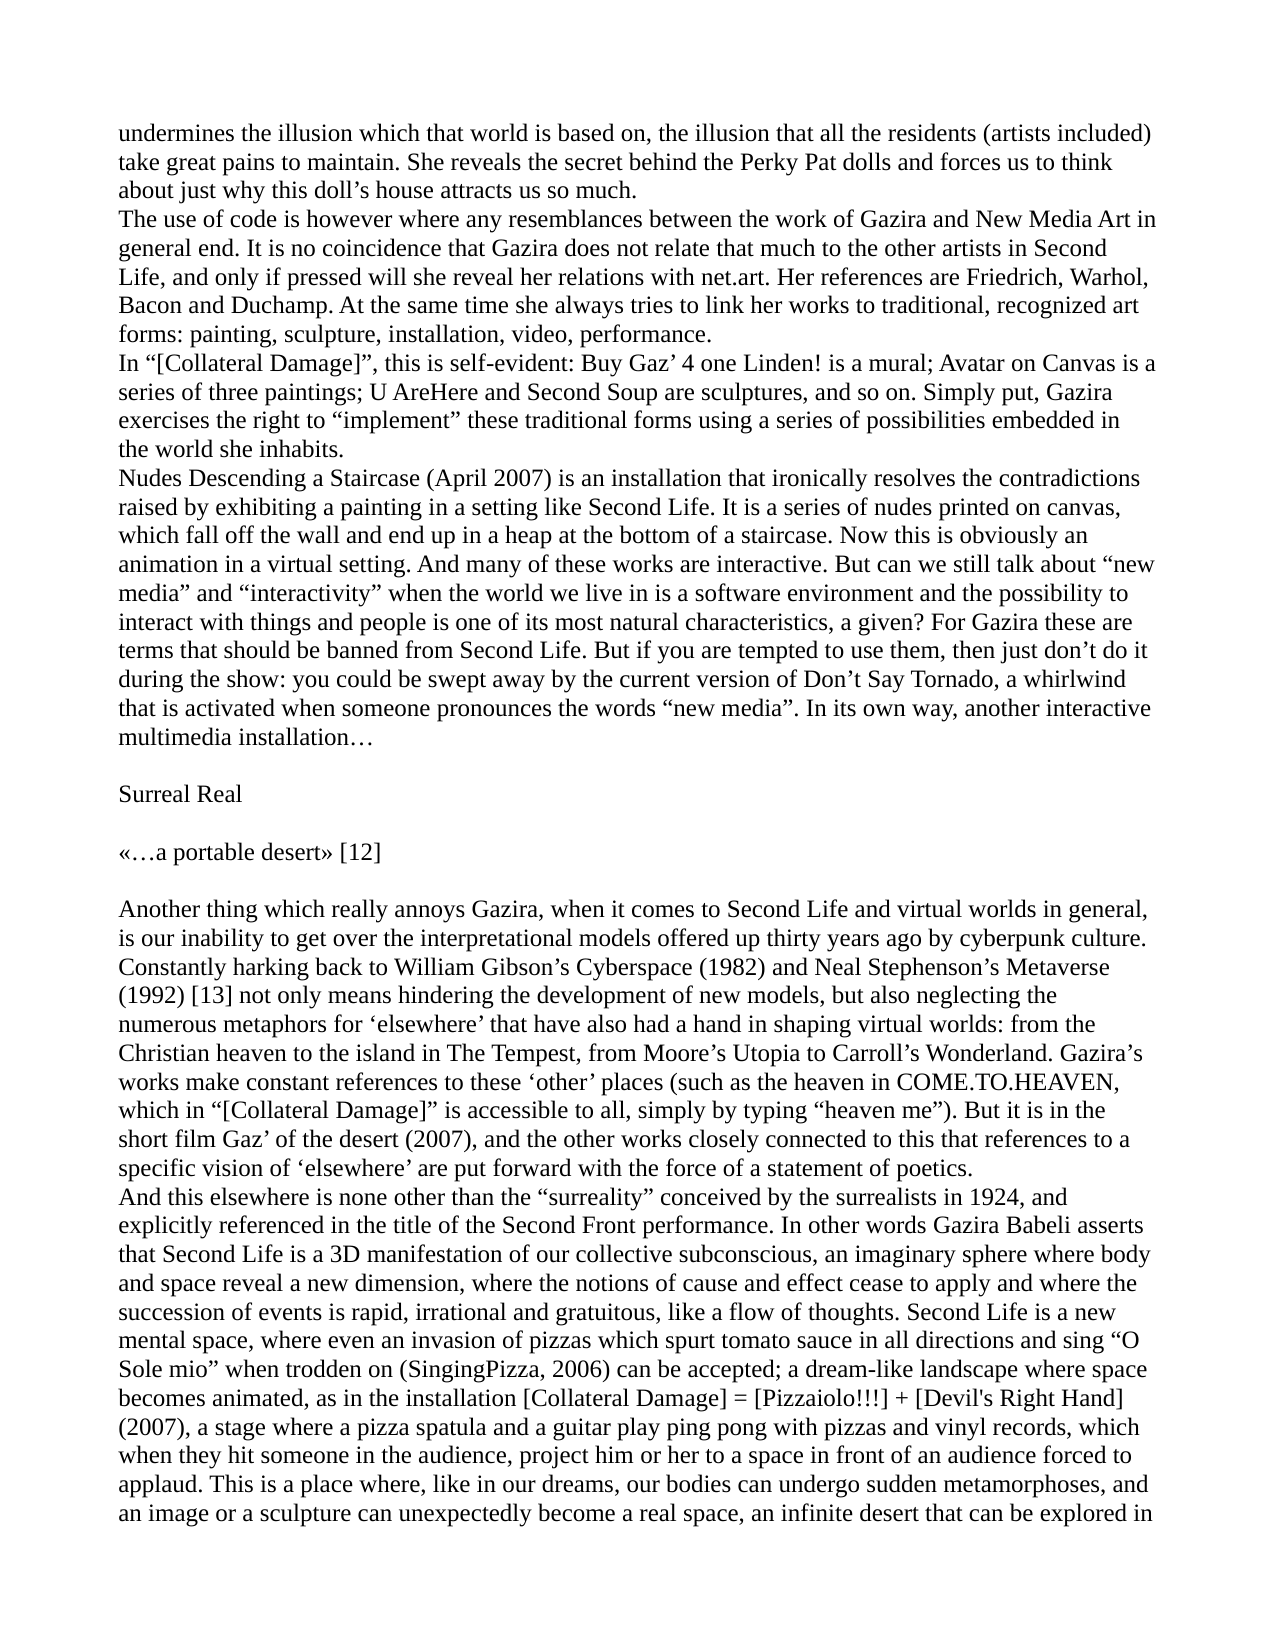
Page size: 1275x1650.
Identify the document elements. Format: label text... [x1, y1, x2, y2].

text Nudes Descending a Staircase (April 2007) is an installation that ironically resolves the contradictions raised by exhibiting a painting in a setting like Second Life. It is a series of nudes printed on canvas, which fall off the wall and end up in a heap at the bottom of a staircase. Now this is obviously an animation in a virtual setting. And many of these works are interactive. But can we still talk about “new media” and “interactivity” when the world we live in is a software environment and the possibility to interact with things and people is one of its most natural characteristics, a given? For Gazira these are terms that should be banned from Second Life. But if you are tempted to use them, then just don’t do it during the show: you could be swept away by the current version of Don’t Say Tornado, a whirlwind that is activated when someone pronounces the words “new media”. In its own way, another interactive multimedia installation… [118, 463, 1157, 751]
text undermines the illusion which that world is based on, the illusion that all the residents (artists included) take great pains to maintain. She reveals the secret behind the Perky Pat dolls and forces us to think about just why this doll’s house attracts us so much. [118, 118, 1157, 204]
text In “[Collateral Damage]”, this is self-evident: Buy Gaz’ 4 one Linden! is a mural; Avatar on Canvas is a series of three paintings; U AreHere and Second Soup are sculptures, and so on. Simply put, Gazira exercises the right to “implement” these traditional forms using a series of possibilities embedded in the world she inhabits. [118, 348, 1157, 463]
text Constantly harking back to William Gibson’s Cyberspace (1982) and Neal Stephenson’s Metaverse (1992) [13] not only means hindering the development of new models, but also neglecting the numerous metaphors for ‘elsewhere’ that have also had a hand in shaping virtual worlds: from the Christian heaven to the island in The Tempest, from Moore’s Utopia to Carroll’s Wonderland. Gazira’s works make constant references to these ‘other’ places (such as the heaven in COME.TO.HEAVEN, which in “[Collateral Damage]” is accessible to all, simply by typing “heaven me”). But it is in the short film Gaz’ of the desert (2007), and the other works closely connected to this that references to a specific vision of ‘elsewhere’ are put forward with the force of a statement of poetics. [118, 952, 1157, 1182]
text «…a portable desert» [12] [118, 837, 1157, 866]
text The use of code is however where any resemblances between the work of Gazira and New Media Art in general end. It is no coincidence that Gazira does not relate that much to the other artists in Second Life, and only if pressed will she reveal her relations with net.art. Her references are Friedrich, Warhol, Bacon and Duchamp. At the same time she always tries to link her works to traditional, recognized art forms: painting, sculpture, installation, video, performance. [118, 204, 1157, 348]
text Another thing which really annoys Gazira, when it comes to Second Life and virtual worlds in general, is our inability to get over the interpretational models offered up thirty years ago by cyberpunk culture. [118, 894, 1157, 952]
text And this elsewhere is none other than the “surreality” conceived by the surrealists in 1924, and explicitly referenced in the title of the Second Front performance. In other words Gazira Babeli asserts that Second Life is a 3D manifestation of our collective subconscious, an imaginary sphere where body and space reveal a new dimension, where the notions of cause and effect cease to apply and where the succession of events is rapid, irrational and gratuitous, like a flow of thoughts. Second Life is a new mental space, where even an invasion of pizzas which spurt tomato sauce in all directions and sing “O Sole mio” when trodden on (SingingPizza, 2006) can be accepted; a dream-like landscape where space becomes animated, as in the installation [Collateral Damage] = [Pizzaiolo!!!] + [Devil's Right Hand] (2007), a stage where a pizza spatula and a guitar play ping pong with pizzas and vinyl records, which when they hit someone in the audience, project him or her to a space in front of an audience forced to applaud. This is a place where, like in our dreams, our bodies can undergo sudden metamorphoses, and an image or a sculpture can unexpectedly become a real space, an infinite desert that can be explored in [118, 1182, 1157, 1527]
text Surreal Real [118, 779, 1157, 808]
